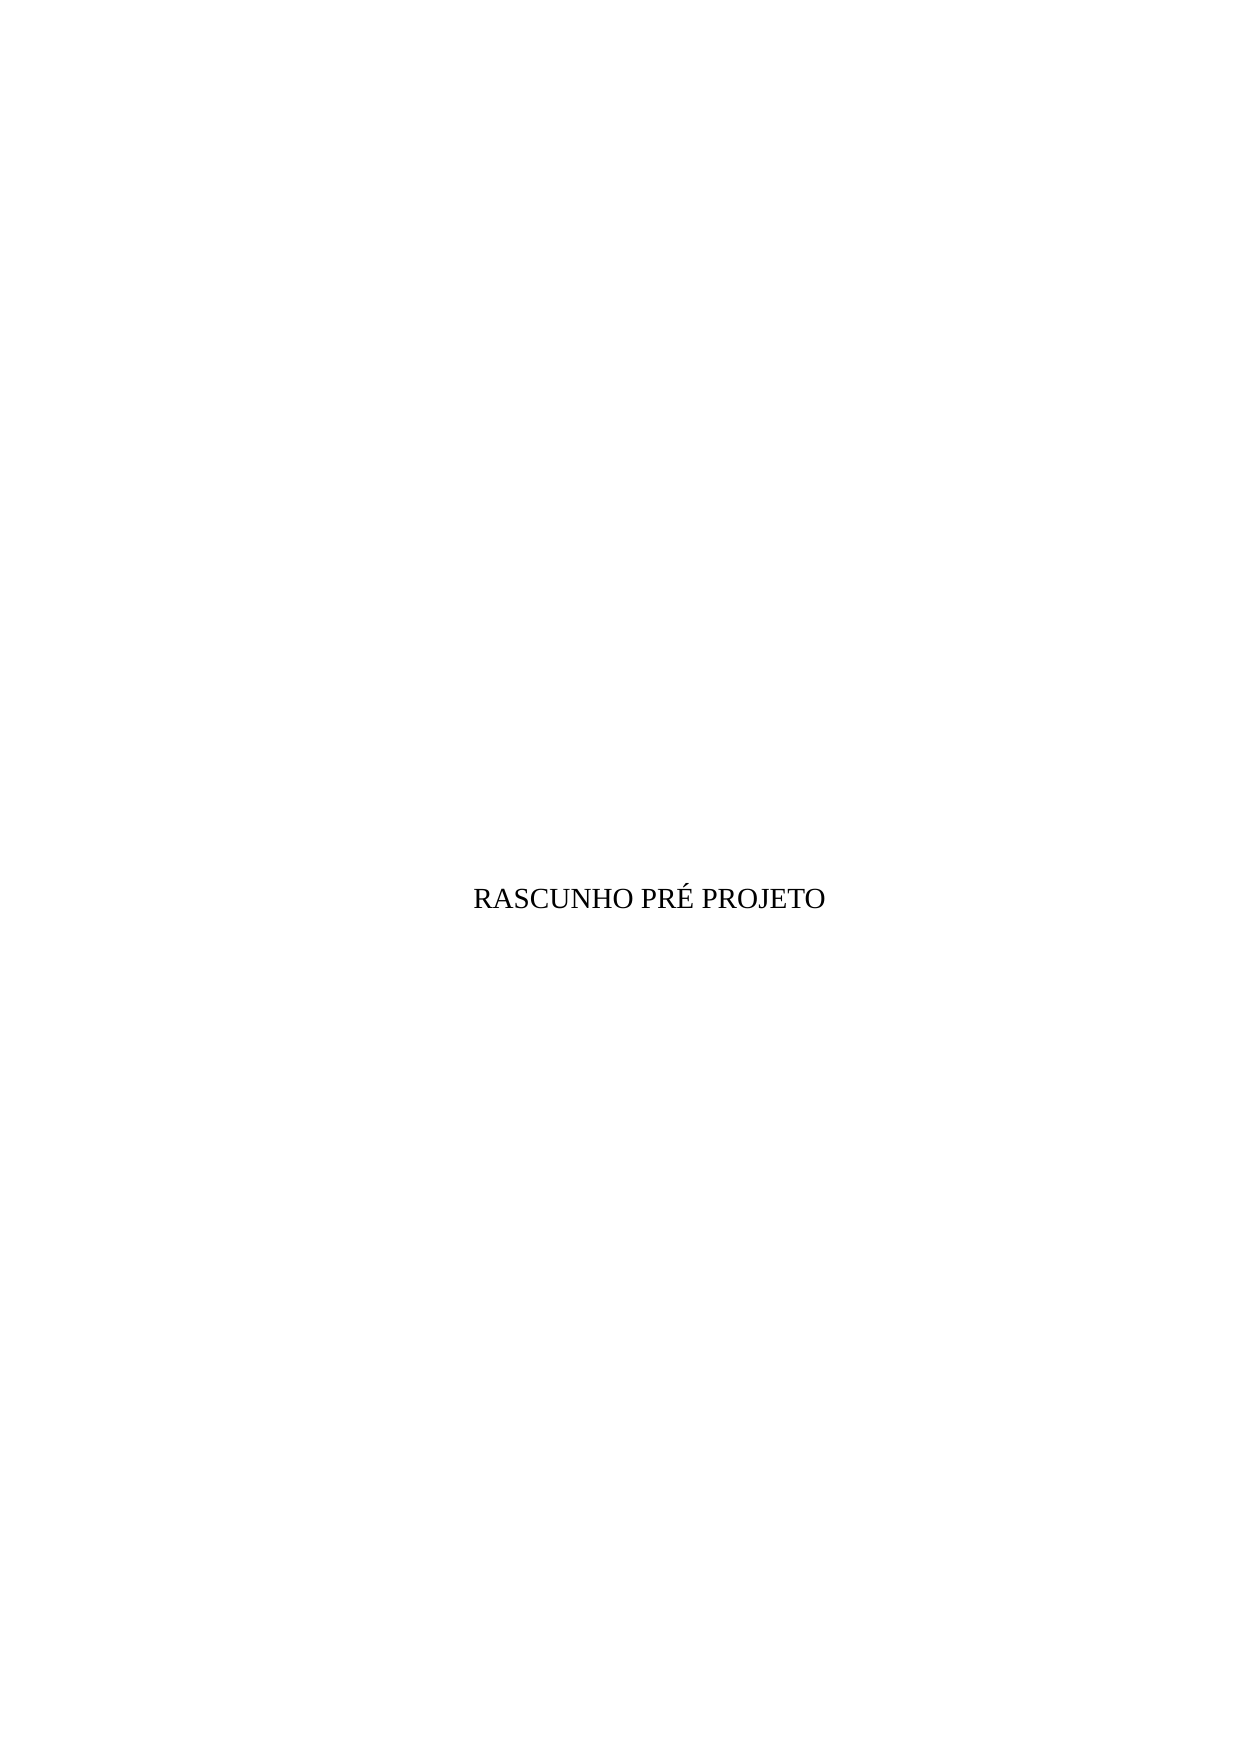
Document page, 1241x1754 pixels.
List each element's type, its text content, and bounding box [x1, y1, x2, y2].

text RASCUNHO PRÉ PROJETO [177, 881, 1122, 915]
